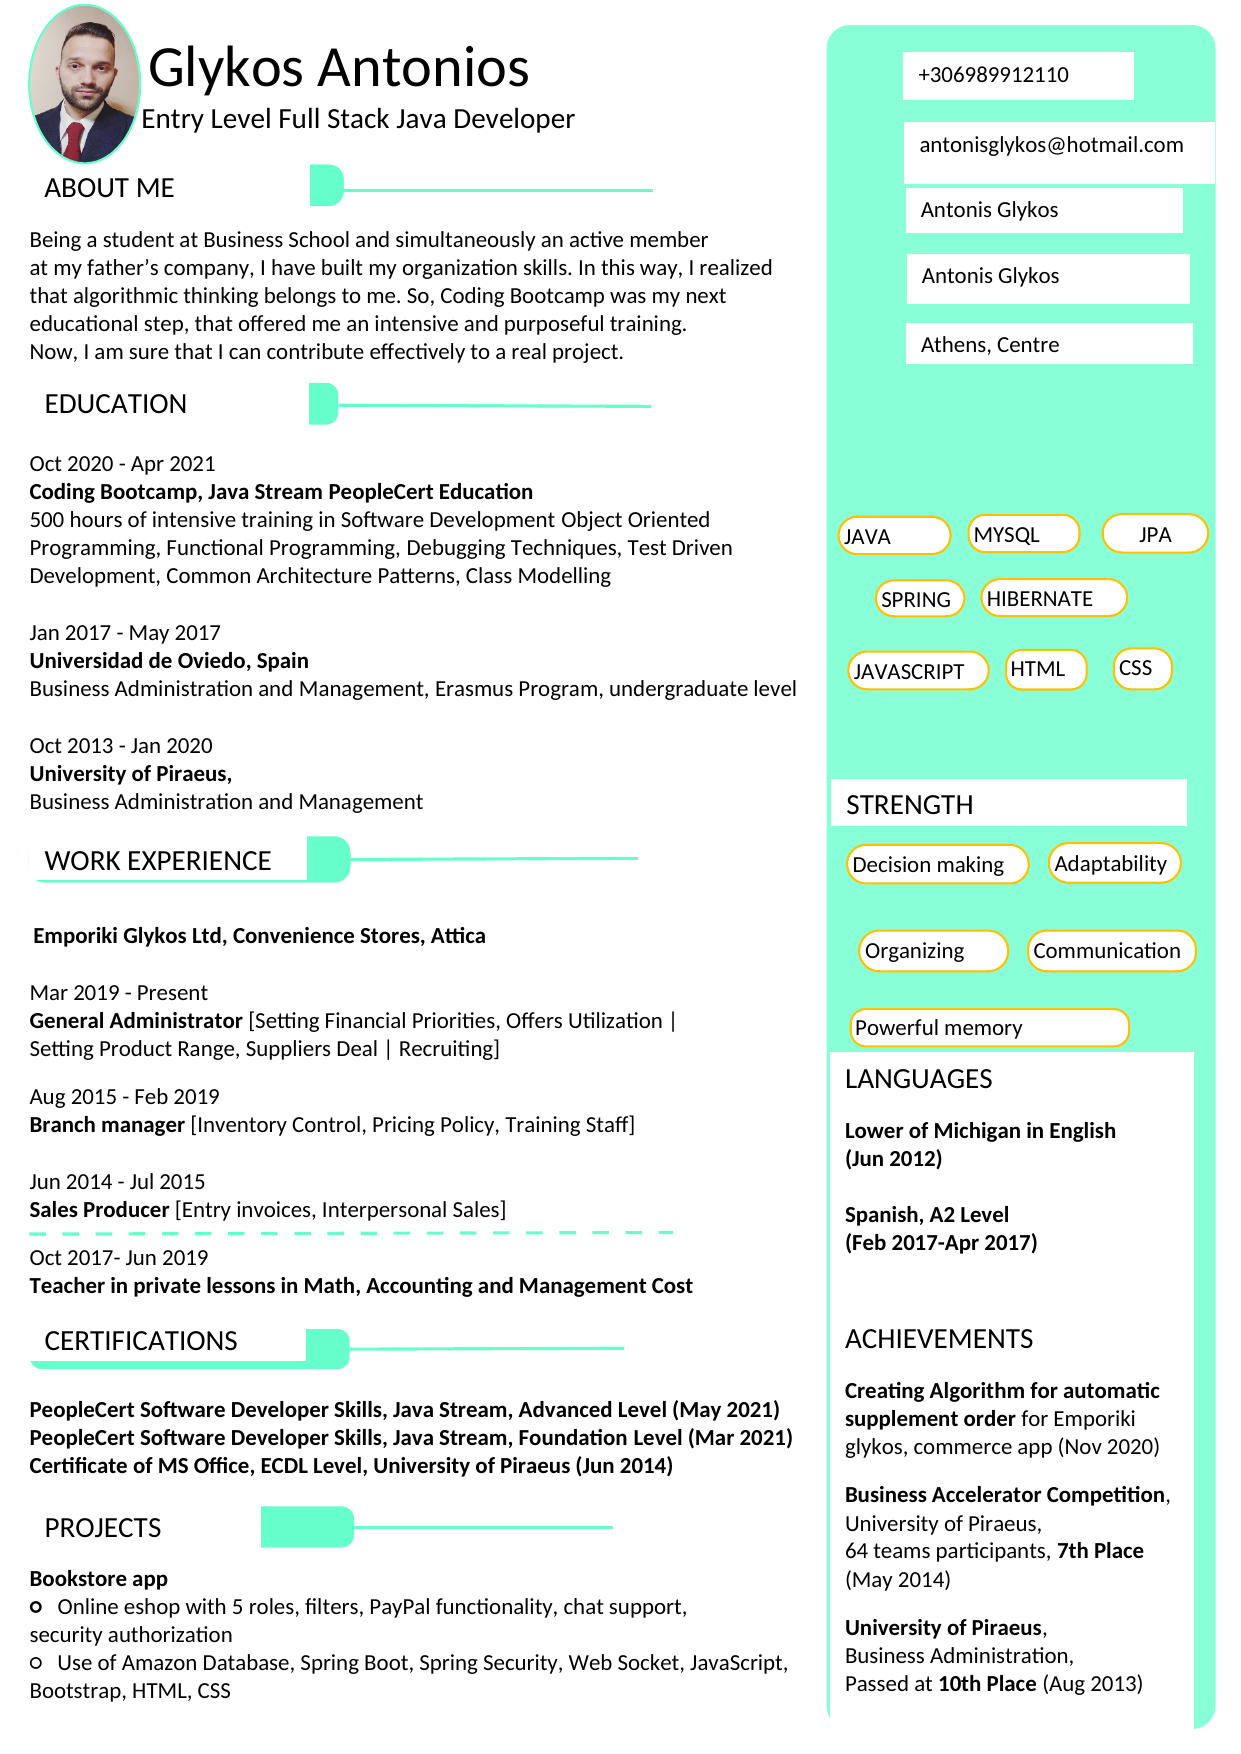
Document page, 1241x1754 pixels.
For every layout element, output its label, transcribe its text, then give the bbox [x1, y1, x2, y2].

text ABOUT ME [44, 169, 295, 204]
text Teacher in private lessons in Math, Accounting and Management Cost [29, 1271, 826, 1299]
text Certificate of MS Office, ECDL Level, University of Piraeus (Jun 2014) [29, 1451, 826, 1479]
text WORK EXPERIENCE [44, 842, 292, 873]
text Business Administration and Management, Erasmus Program, undergraduate level [29, 674, 826, 702]
text Entry Level Full Stack Java Developer [129, 101, 822, 136]
text [904, 122, 1215, 184]
text Business Administration and Management [29, 787, 826, 815]
text General Administrator [Setting Financial Priorities, Offers Utilization | [29, 1006, 826, 1034]
text [907, 254, 1190, 304]
text University of Piraeus, [29, 759, 826, 787]
text Setting Product Range, Suppliers Deal | Recruiting] [29, 1034, 826, 1062]
text LANGUAGES [845, 1060, 1179, 1096]
text Creating Algorithm for automatic supplement order for Emporiki glykos, commerce app (Nov 2020) [845, 1376, 1179, 1460]
text ACHIEVEMENTS [845, 1320, 1179, 1356]
text Bookstore app ○ Online eshop with 5 roles, filters, PayPal functionality, chat support, security authorization ○ Use of Amazon Database, Spring Boot, Spring Security, Web Socket, JavaScript, Bootstrap, HTML, CSS [29, 1564, 826, 1704]
text Oct 2020 - Apr 2021 [29, 449, 822, 477]
text antonisglykos@hotmail.com [919, 130, 1200, 158]
text Business Accelerator Competition, University of Piraeus, [845, 1481, 1179, 1537]
text that algorithmic thinking belongs to me. So, Coding Bootcamp was my next [29, 281, 822, 309]
text Being a student at Business School and simultaneously an active member [29, 225, 822, 253]
text Oct 2017- Jun 2019 [29, 1223, 826, 1271]
text Spanish, A2 Level [845, 1200, 1179, 1228]
text at my father’s company, I have built my organization skills. In this way, I realized [29, 253, 822, 281]
text 500 hours of intensive training in Software Development Object Oriented [29, 505, 826, 533]
text Lower of Michigan in English [845, 1116, 1179, 1144]
text Business Administration, [845, 1641, 1179, 1669]
text Glykos Antonios [903, 52, 1134, 100]
text Jun 2014 - Jul 2015 [29, 1167, 826, 1195]
text Glykos Antonios [29, 29, 42, 63]
text Coding Bootcamp, Java Stream PeopleCert Education [29, 477, 826, 505]
text Branch manager [Inventory Control, Pricing Policy, Training Staff] [29, 1110, 826, 1138]
text PeopleCert Software Developer Skills, Java Stream, Advanced Level (May 2021) [29, 1395, 826, 1423]
text Mar 2019 - Present [29, 978, 826, 1006]
text Sales Producer [Entry invoices, Interpersonal Sales] [29, 1195, 826, 1223]
text CERTIFICATIONS [44, 1322, 291, 1353]
text Passed at 10th Place (Aug 2013) [845, 1669, 1179, 1697]
text 64 teams participants, 7th Place (May 2014) [845, 1537, 1179, 1593]
text [831, 779, 1187, 826]
text Development, Common Architecture Patterns, Class Modelling [29, 561, 826, 589]
text PeopleCert Software Developer Skills, Java Stream, Foundation Level (Mar 2021) [29, 1423, 826, 1451]
text educational step, that offered me an intensive and purposeful training. [29, 309, 822, 337]
text Universidad de Oviedo, Spain [29, 646, 826, 674]
text Emporiki Glykos Ltd, Convenience Stores, Attica [29, 922, 826, 950]
text Jan 2017 - May 2017 [29, 618, 826, 646]
text Antonis Glykos [922, 261, 1175, 289]
text Antonis Glykos [921, 196, 1168, 223]
text EDUCATION [44, 385, 294, 420]
text [830, 1052, 1194, 1754]
text University of Piraeus, [845, 1613, 1179, 1641]
text Oct 2013 - Jan 2020 [29, 731, 826, 759]
text Glykos Antonios [127, 29, 835, 500]
text (Jun 2012) [845, 1144, 1179, 1172]
text (Feb 2017-Apr 2017) [845, 1228, 1179, 1256]
text Now, I am sure that I can contribute effectively to a real project. [29, 337, 822, 365]
text Athens, Centre [921, 330, 1178, 356]
text [906, 323, 1193, 364]
text STRENGTH [846, 786, 1172, 818]
text +306989912110 [918, 60, 1119, 88]
text Aug 2015 - Feb 2019 [29, 1082, 826, 1110]
text Programming, Functional Programming, Debugging Techniques, Test Driven [29, 533, 826, 561]
text PROJECTS [44, 1509, 246, 1541]
